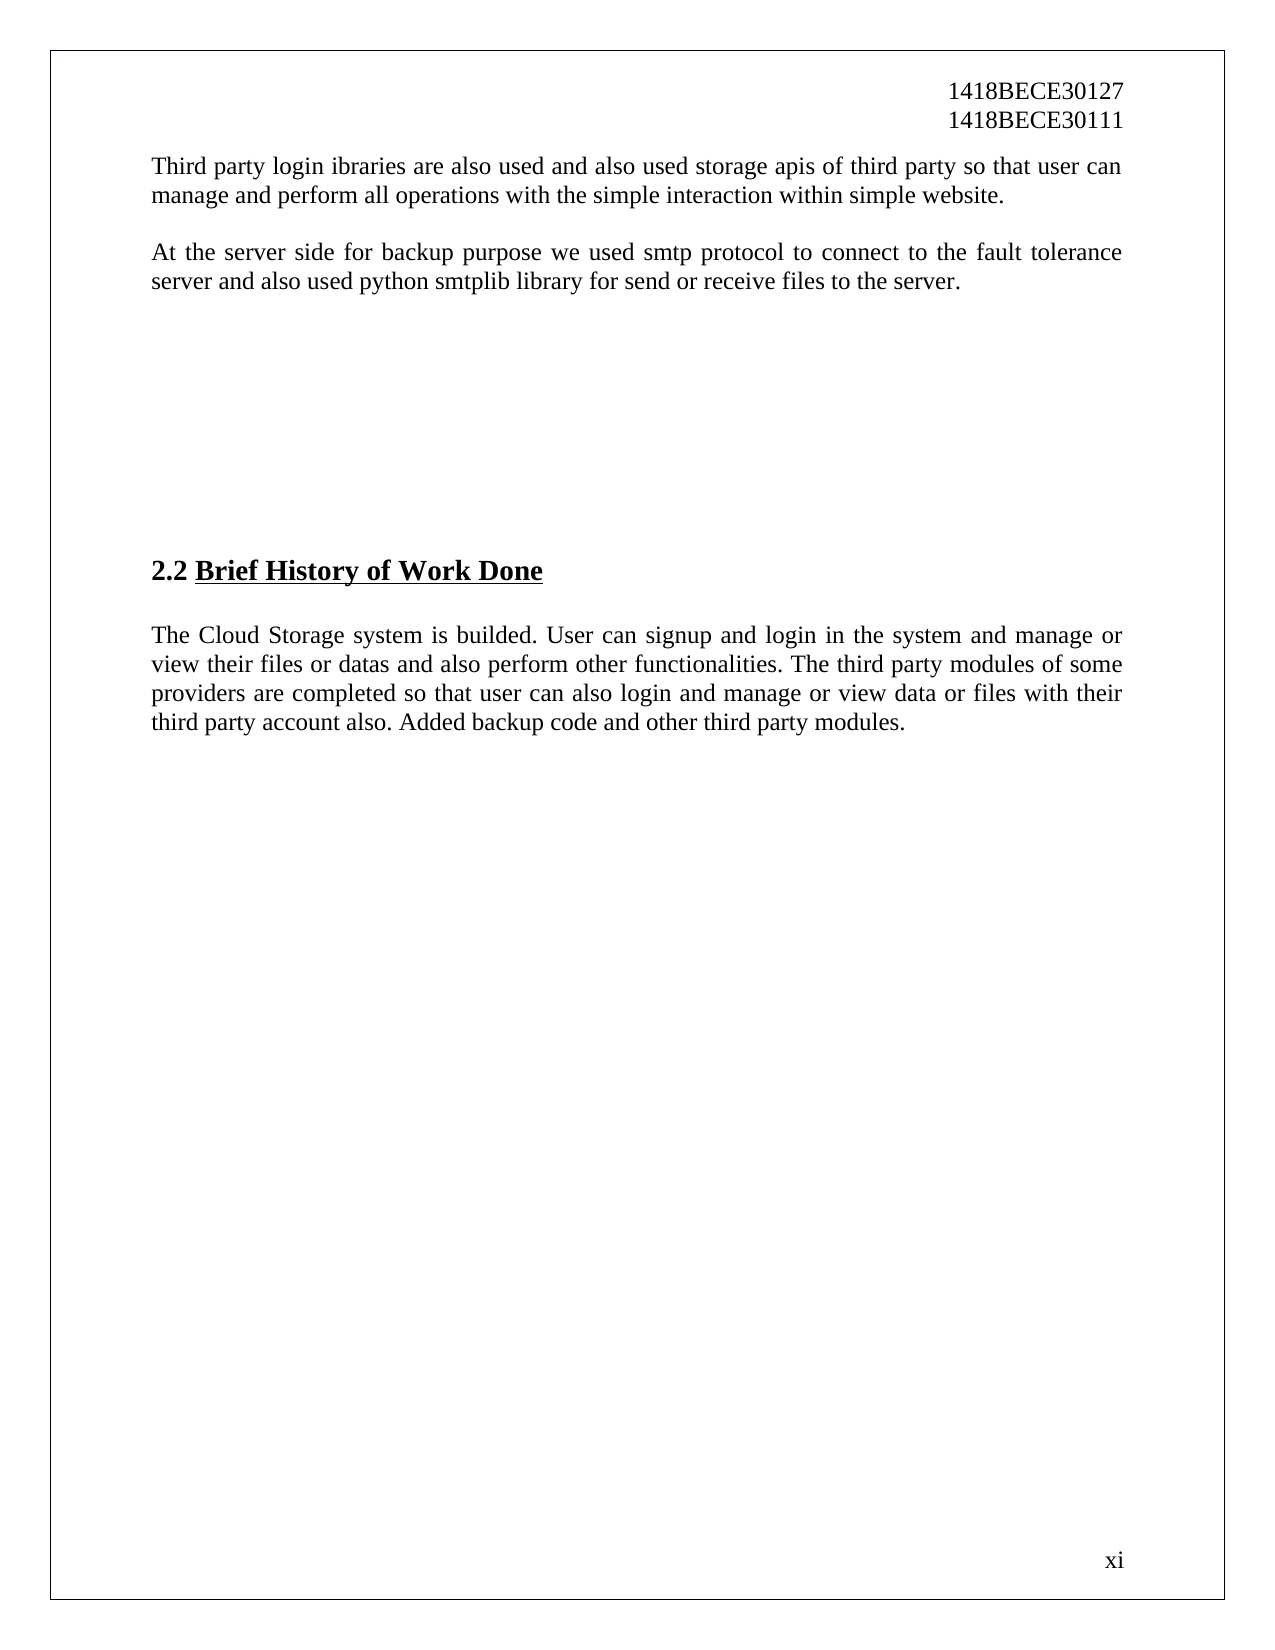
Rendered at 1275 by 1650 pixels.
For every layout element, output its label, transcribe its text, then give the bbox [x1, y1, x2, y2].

list 2.2 Brief History of Work Done [151, 553, 1124, 587]
text Third party login ibraries are also used and also used storage apis of third party so that user can manage and perform all operations with the simple interaction within simple website. [151, 151, 1124, 208]
list The Cloud Storage system is builded. User can signup and login in the system and manage or view their files or datas and also perform other functionalities. The third party modules of some providers are completed so that user can also login and manage or view data or files with their third party account also. Added backup code and other third party modules. [151, 621, 1124, 736]
text At the server side for backup purpose we used smtp protocol to connect to the fault tolerance server and also used python smtplib library for send or receive files to the server. [151, 237, 1124, 295]
